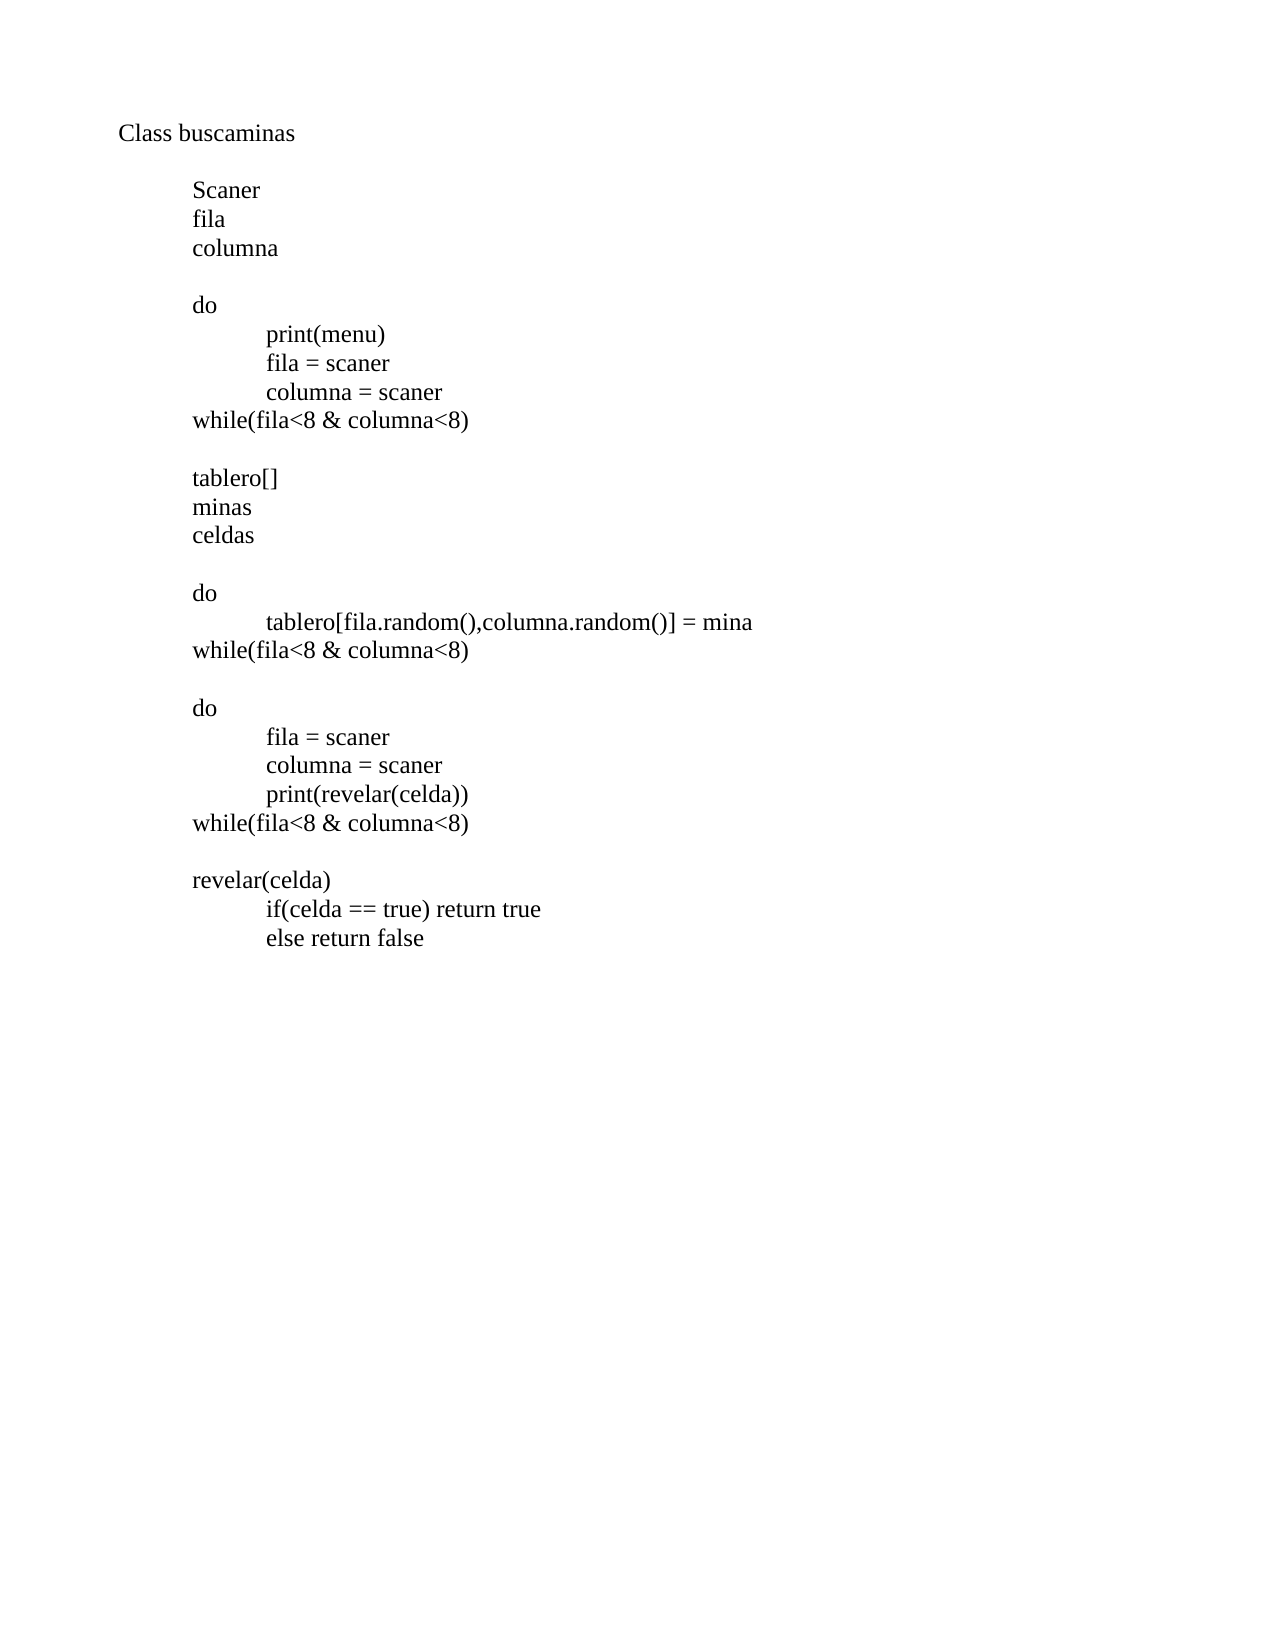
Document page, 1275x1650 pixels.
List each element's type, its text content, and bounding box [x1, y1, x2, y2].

text while(fila<8 & columna<8) [118, 808, 1157, 837]
text tablero[] [118, 463, 1157, 492]
text Scaner [118, 176, 1157, 204]
text do [118, 693, 1157, 722]
text do [118, 578, 1157, 607]
text fila = scaner [118, 722, 1157, 751]
text celdas [118, 521, 1157, 549]
text do [118, 291, 1157, 319]
text columna = scaner [118, 751, 1157, 779]
text while(fila<8 & columna<8) [118, 406, 1157, 434]
text tablero[fila.random(),columna.random()] = mina [118, 607, 1157, 636]
text Class buscaminas [118, 118, 1157, 147]
text print(menu) [118, 319, 1157, 348]
text if(celda == true) return true [118, 894, 1157, 923]
text columna [118, 233, 1157, 262]
text print(revelar(celda)) [118, 779, 1157, 808]
text while(fila<8 & columna<8) [118, 636, 1157, 664]
text else return false [118, 923, 1157, 952]
text columna = scaner [118, 377, 1157, 406]
text revelar(celda) [118, 866, 1157, 894]
text minas [118, 492, 1157, 521]
text fila = scaner [118, 348, 1157, 377]
text fila [118, 204, 1157, 233]
